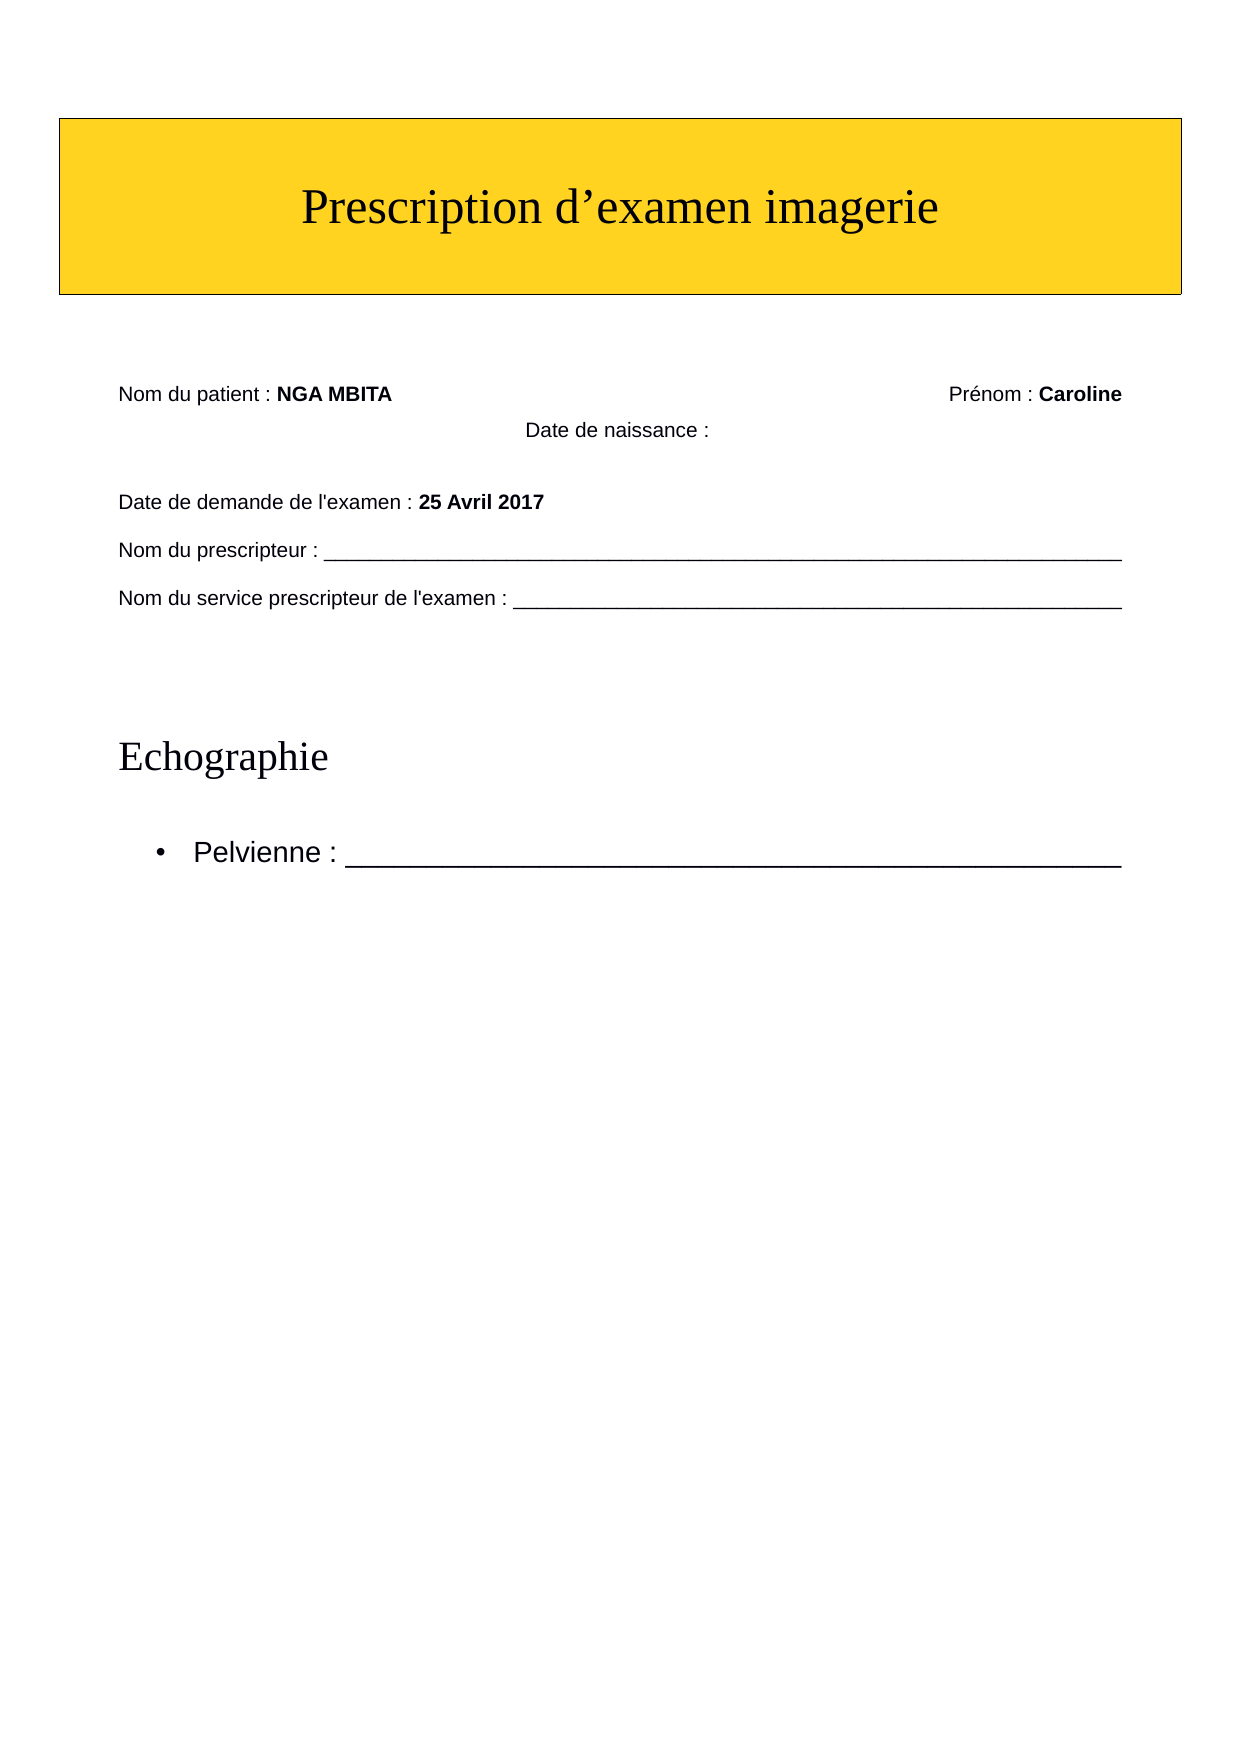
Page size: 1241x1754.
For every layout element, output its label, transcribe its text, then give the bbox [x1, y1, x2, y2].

list Pelvienne : [156, 792, 1122, 880]
text Date de demande de l'examen : 25 Avril 2017 [118, 489, 1122, 513]
text Date de naissance : [118, 418, 1122, 442]
text Nom du prescripteur : [118, 537, 1122, 561]
subtitle Prescription d’examen imagerie [60, 119, 1181, 294]
text Nom du patient : NGA MBITA Prénom : Caroline [118, 382, 1122, 406]
text Nom du service prescripteur de l'examen : [118, 585, 1122, 609]
subtitle Echographie [118, 731, 1122, 779]
